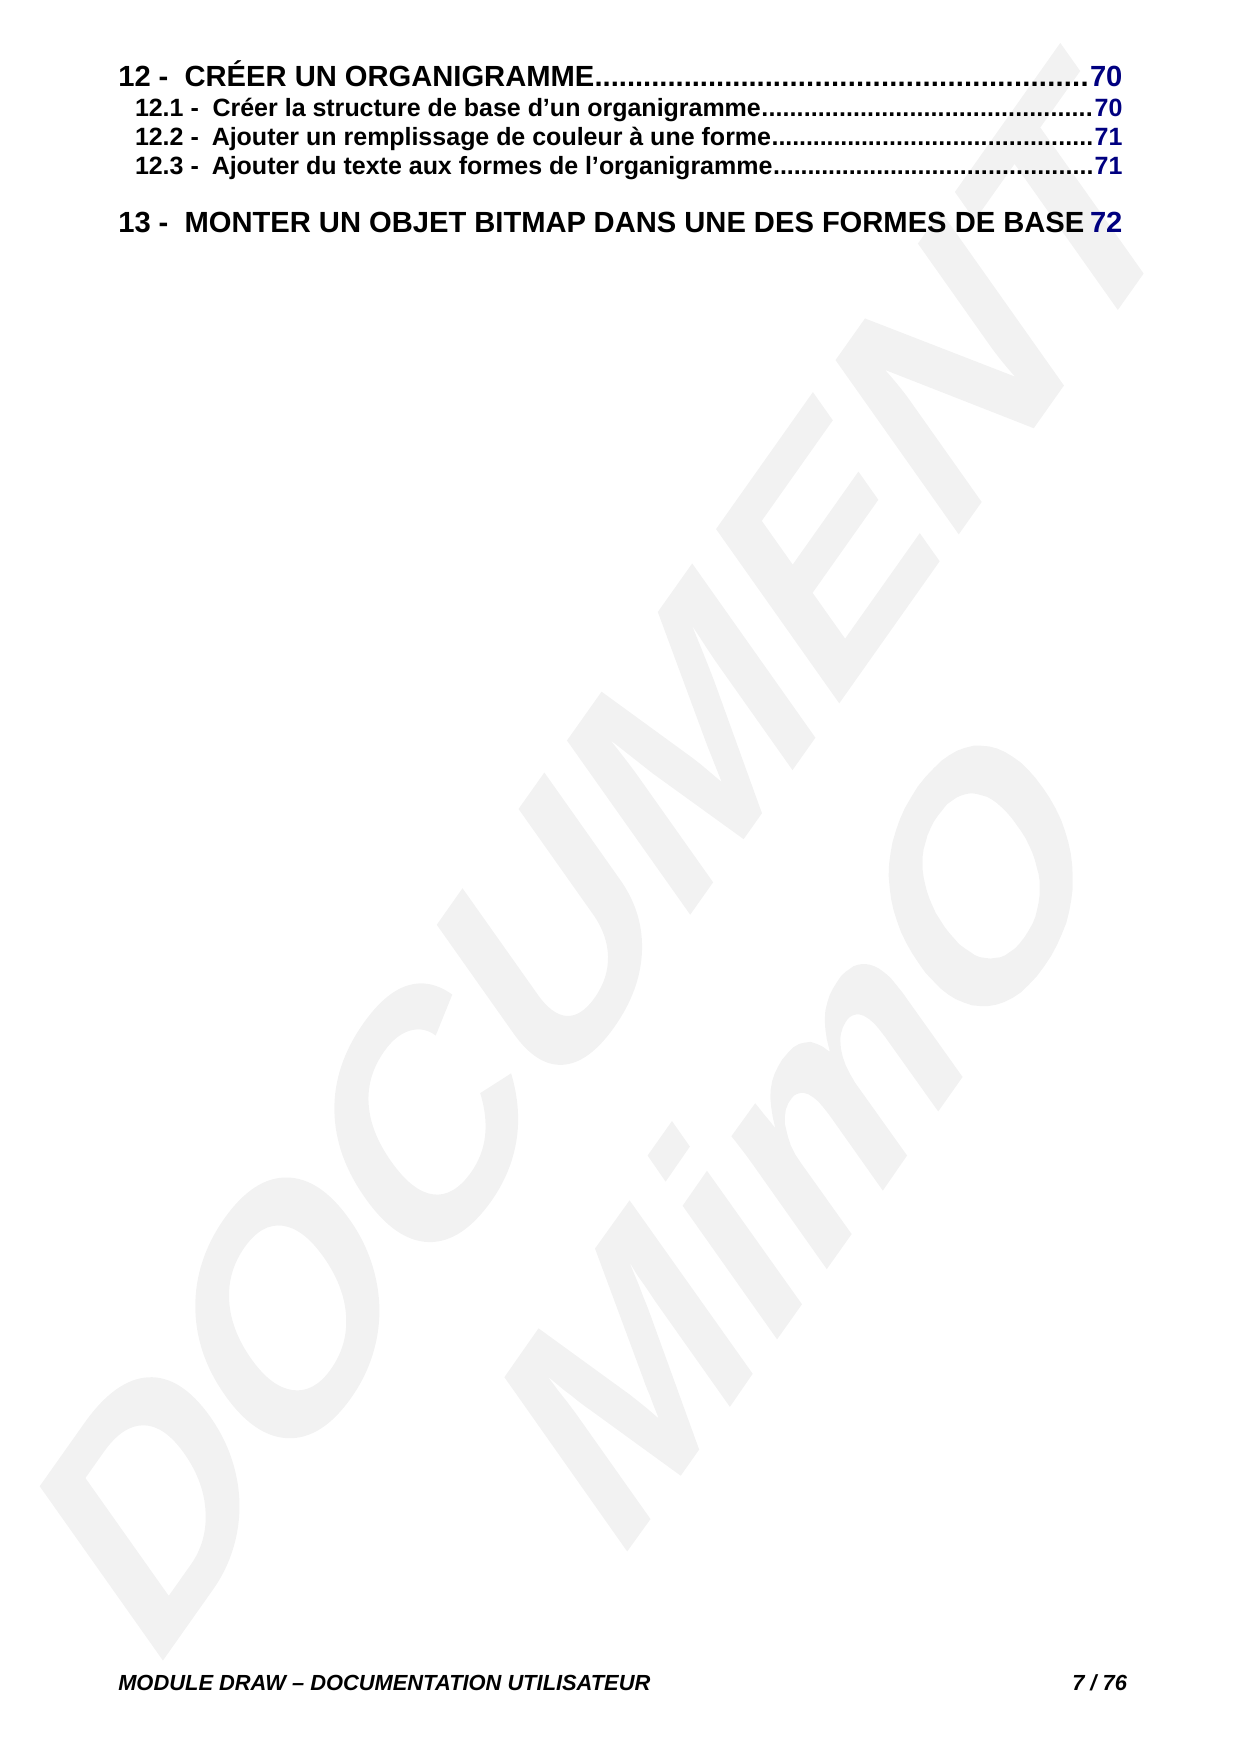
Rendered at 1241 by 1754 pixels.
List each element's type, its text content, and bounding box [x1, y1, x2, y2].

text 12.1 - Créer la structure de base d’un organigramme 70 [135, 93, 1122, 122]
text 12.3 - Ajouter du texte aux formes de l’organigramme 71 [135, 151, 1122, 179]
text 12 - créer un organigramme 70 [118, 59, 1122, 93]
text 12.2 - Ajouter un remplissage de couleur à une forme 71 [135, 122, 1122, 151]
text 13 - Monter un objet bitmap dans une des formes de base 72 [118, 205, 1122, 239]
